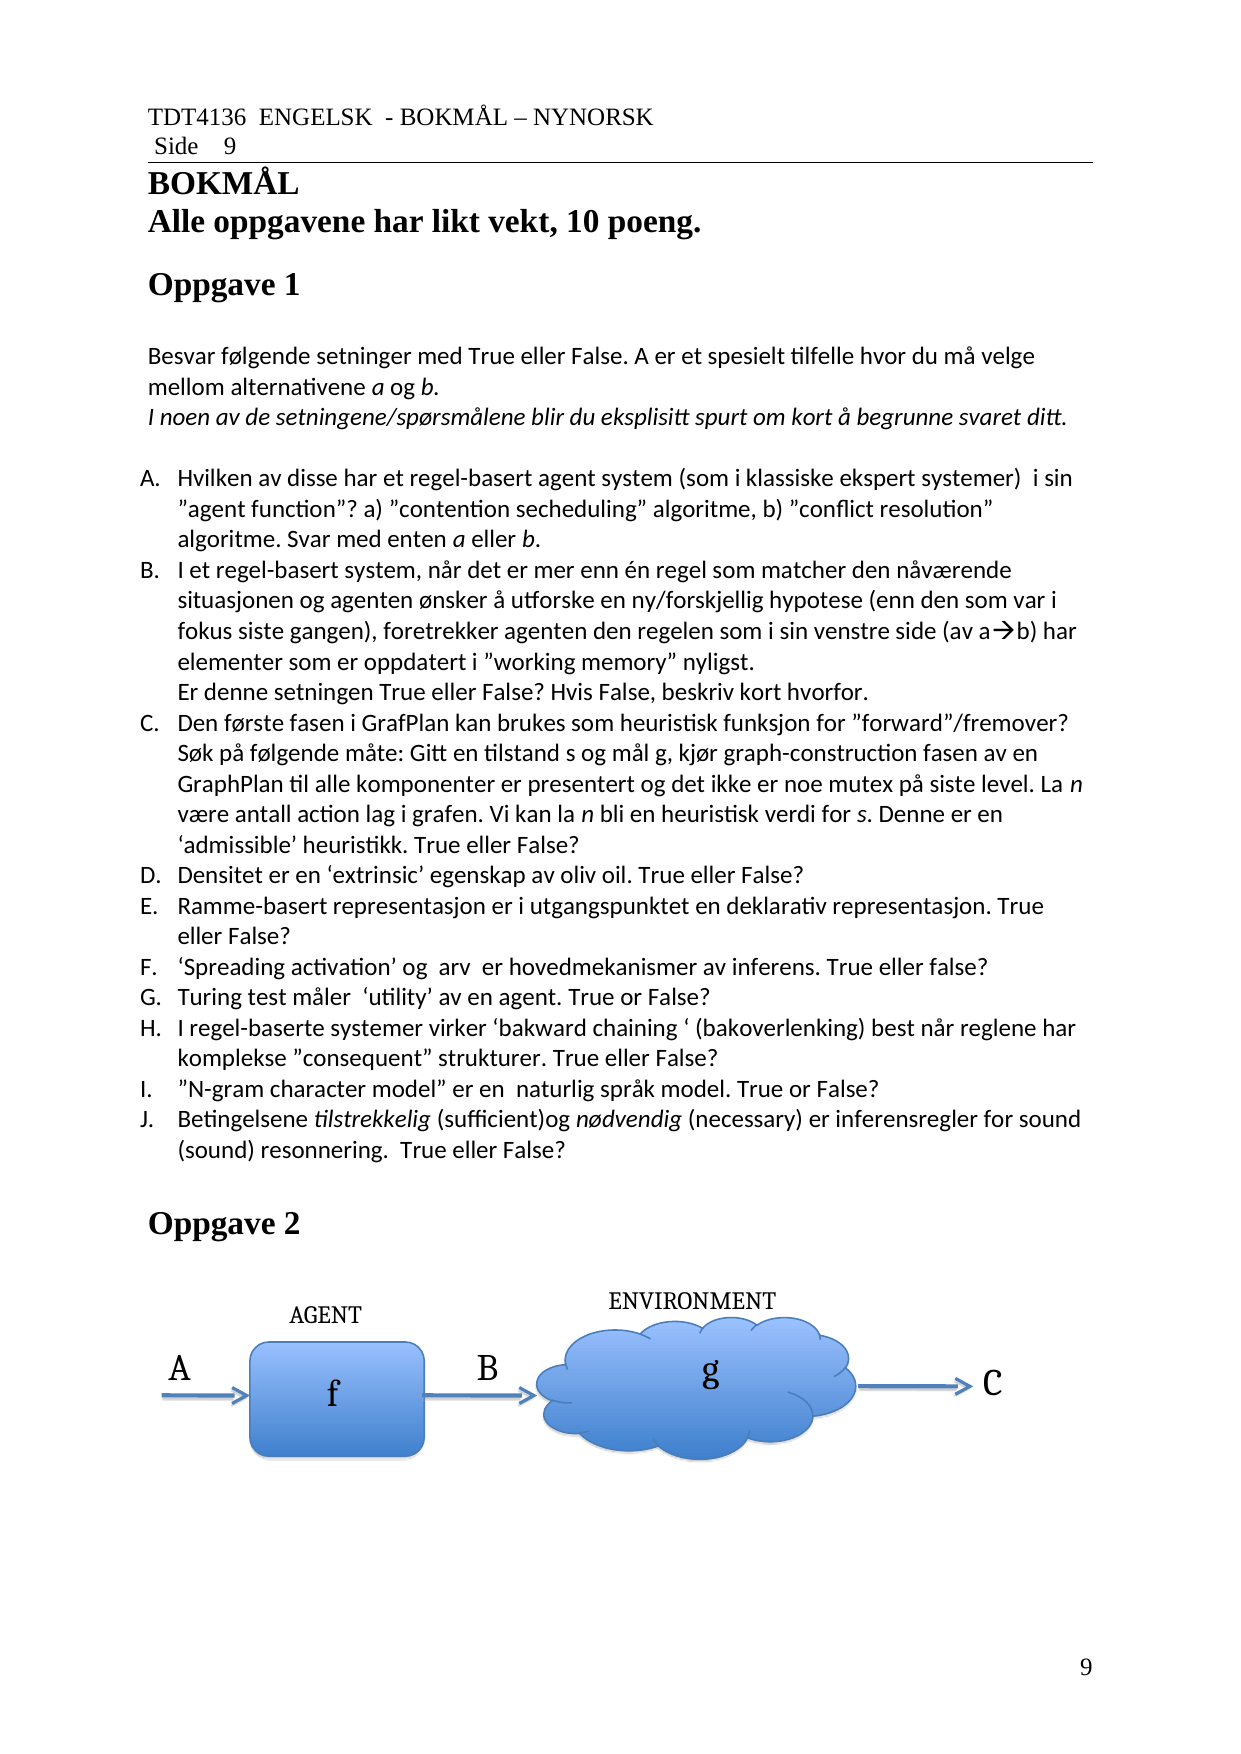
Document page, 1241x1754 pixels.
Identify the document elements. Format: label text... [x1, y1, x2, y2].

list I regel-baserte systemer virker ‘bakward chaining ‘ (bakoverlenking) best når reglene har komplekse ”consequent” strukturer. True eller False? [140, 1012, 1093, 1073]
text Alle oppgavene har likt vekt, 10 poeng. [148, 201, 1093, 240]
list Betingelsene tilstrekkelig (sufficient)og nødvendig (necessary) er inferensregler for sound (sound) resonnering. True eller False? [140, 1103, 1093, 1164]
text BOKMÅL [148, 163, 1093, 201]
list Den første fasen i GrafPlan kan brukes som heuristisk funksjon for ”forward”/fremover? Søk på følgende måte: Gitt en tilstand s og mål g, kjør graph-construction fasen av en GraphPlan til alle komponenter er presentert og det ikke er noe mutex på siste level. La n være antall action lag i grafen. Vi kan la n bli en heuristisk verdi for s. Denne er en ‘admissible’ heuristikk. True eller False? [140, 707, 1093, 859]
text Oppgave 1 [148, 264, 1093, 302]
text I noen av de setningene/spørsmålene blir du eksplisitt spurt om kort å begrunne svaret ditt. [148, 402, 1093, 432]
list Densitet er en ‘extrinsic’ egenskap av oliv oil. True eller False? [140, 859, 1093, 890]
list I et regel-basert system, når det er mer enn én regel som matcher den nåværende situasjonen og agenten ønsker å utforske en ny/forskjellig hypotese (enn den som var i fokus siste gangen), foretrekker agenten den regelen som i sin venstre side (av ab) har elementer som er oppdatert i ”working memory” nyligst. [140, 554, 1093, 676]
list Er denne setningen True eller False? Hvis False, beskriv kort hvorfor. [177, 676, 1093, 707]
list Hvilken av disse har et regel-basert agent system (som i klassiske ekspert systemer) i sin ”agent function”? a) ”contention secheduling” algoritme, b) ”conflict resolution” algoritme. Svar med enten a eller b. [140, 463, 1093, 554]
list Ramme-basert representasjon er i utgangspunktet en deklarativ representasjon. True eller False? [140, 890, 1093, 951]
list Turing test måler ‘utility’ av en agent. True or False? [140, 981, 1093, 1012]
text Oppgave 2 [148, 1203, 1093, 1241]
text Besvar følgende setninger med True eller False. A er et spesielt tilfelle hvor du må velge mellom alternativene a og b. [148, 341, 1093, 402]
list ‘Spreading activation’ og arv er hovedmekanismer av inferens. True eller false? [140, 951, 1093, 981]
list ”N-gram character model” er en naturlig språk model. True or False? [140, 1073, 1093, 1103]
